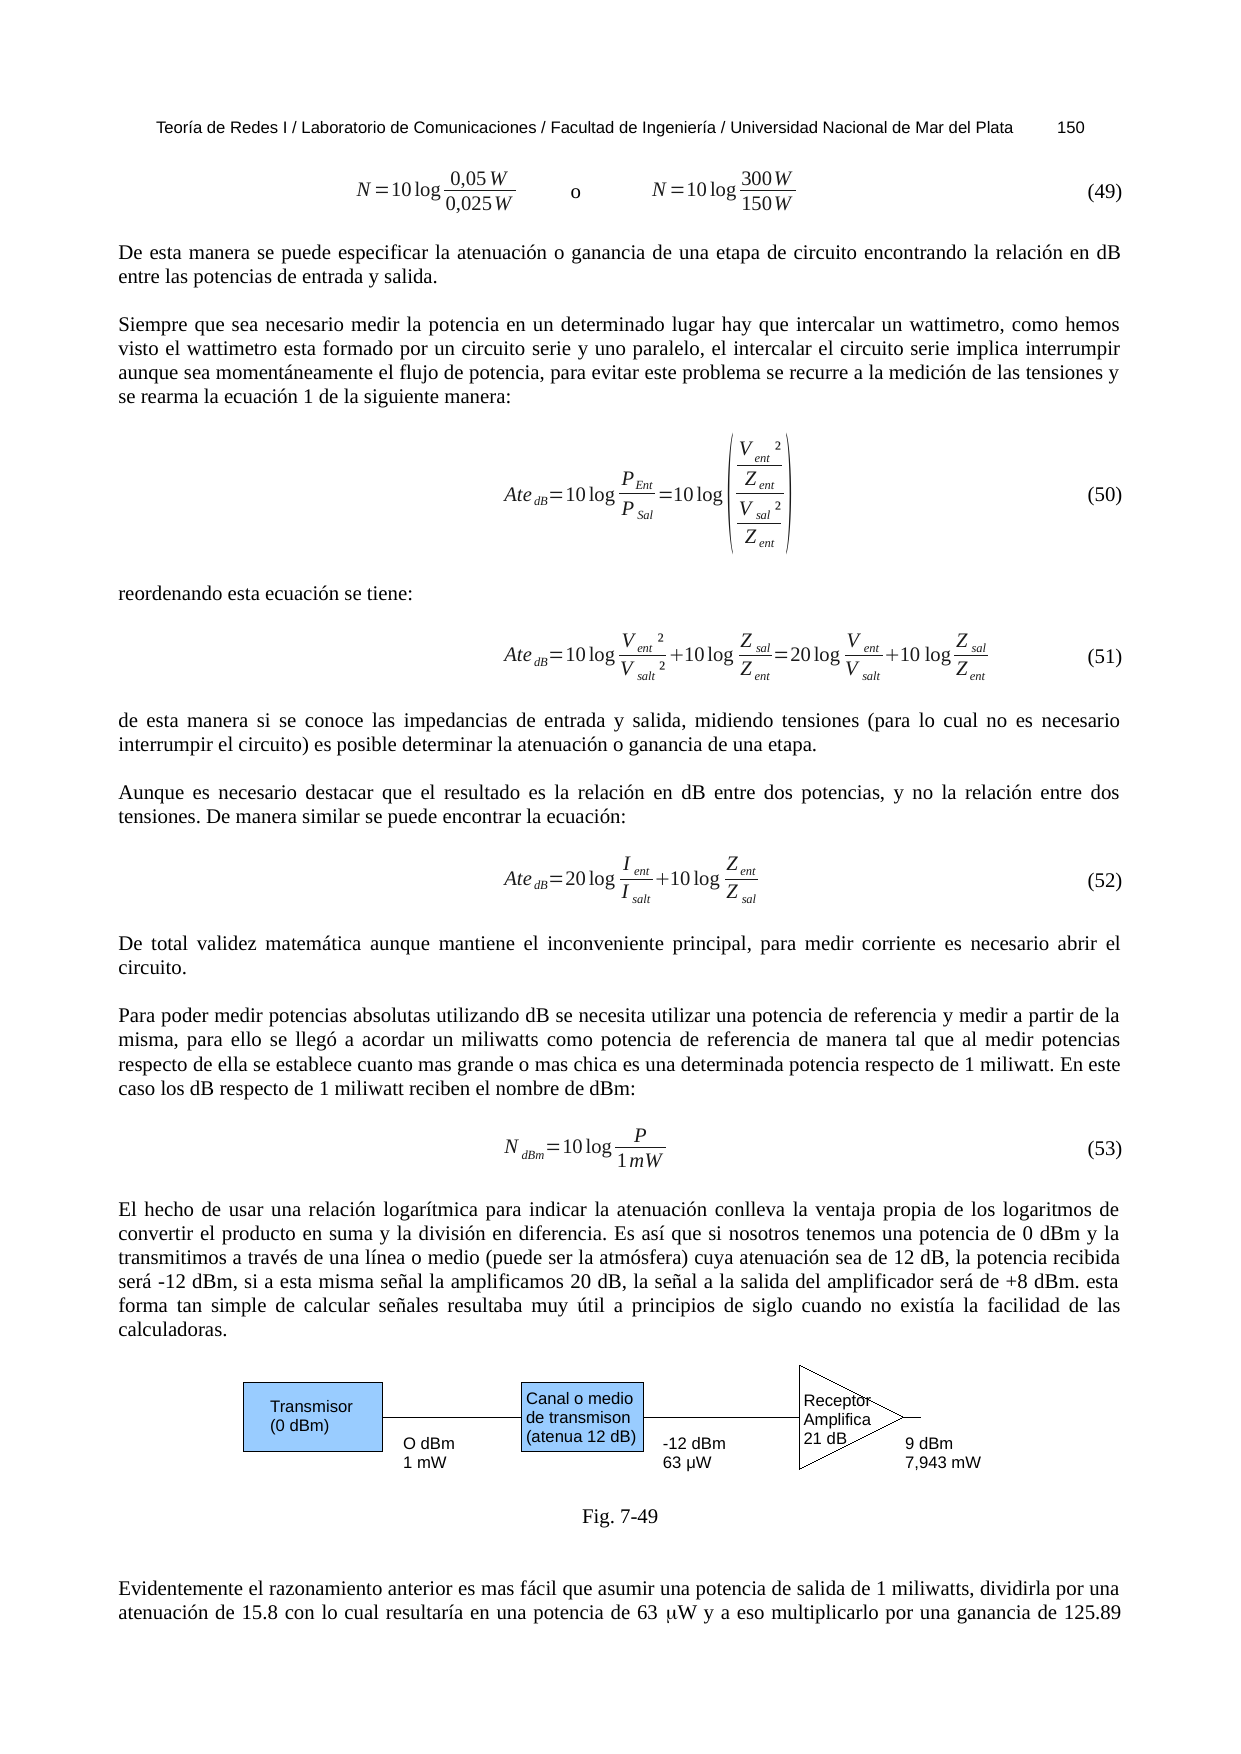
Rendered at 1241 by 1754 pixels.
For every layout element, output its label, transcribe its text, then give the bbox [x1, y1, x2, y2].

text Siempre que sea necesario medir la potencia en un determinado lugar hay que intercalar un wattimetro, como hemos visto el wattimetro esta formado por un circuito serie y uno paralelo, el intercalar el circuito serie implica interrumpir aunque sea momentáneamente el flujo de potencia, para evitar este problema se recurre a la medición de las tensiones y se rearma la ecuación 1 de la siguiente manera: [118, 312, 1122, 408]
text o (49) [118, 167, 1122, 216]
text De total validez matemática aunque mantiene el inconveniente principal, para medir corriente es necesario abrir el circuito. [118, 931, 1122, 979]
text Evidentemente el razonamiento anterior es mas fácil que asumir una potencia de salida de 1 miliwatts, dividirla por una atenuación de 15.8 con lo cual resultaría en una potencia de 63 W y a eso multiplicarlo por una ganancia de 125.89 [118, 1576, 1122, 1624]
text De esta manera se puede especificar la atenuación o ganancia de una etapa de circuito encontrando la relación en dB entre las potencias de entrada y salida. [118, 240, 1122, 288]
text (53) [118, 1124, 1122, 1173]
text (51) [118, 629, 1122, 684]
text Para poder medir potencias absolutas utilizando dB se necesita utilizar una potencia de referencia y medir a partir de la misma, para ello se llegó a acordar un miliwatts como potencia de referencia de manera tal que al medir potencias respecto de ella se establece cuanto mas grande o mas chica es una determinada potencia respecto de 1 miliwatt. En este caso los dB respecto de 1 miliwatt reciben el nombre de dBm: [118, 1003, 1122, 1099]
text (52) [118, 852, 1122, 907]
text El hecho de usar una relación logarítmica para indicar la atenuación conlleva la ventaja propia de los logaritmos de convertir el producto en suma y la división en diferencia. Es así que si nosotros tenemos una potencia de 0 dBm y la transmitimos a través de una línea o medio (puede ser la atmósfera) cuya atenuación sea de 12 dB, la potencia recibida será -12 dBm, si a esta misma señal la amplificamos 20 dB, la señal a la salida del amplificador será de +8 dBm. esta forma tan simple de calcular señales resultaba muy útil a principios de siglo cuando no existía la facilidad de las calculadoras. [118, 1197, 1122, 1341]
text Aunque es necesario destacar que el resultado es la relación en dB entre dos potencias, y no la relación entre dos tensiones. De manera similar se puede encontrar la ecuación: [118, 780, 1122, 828]
text Fig. 7-49 [118, 1504, 1122, 1528]
text (50) [118, 432, 1122, 556]
text de esta manera si se conoce las impedancias de entrada y salida, midiendo tensiones (para lo cual no es necesario interrumpir el circuito) es posible determinar la atenuación o ganancia de una etapa. [118, 708, 1122, 756]
text reordenando esta ecuación se tiene: [118, 581, 1122, 604]
